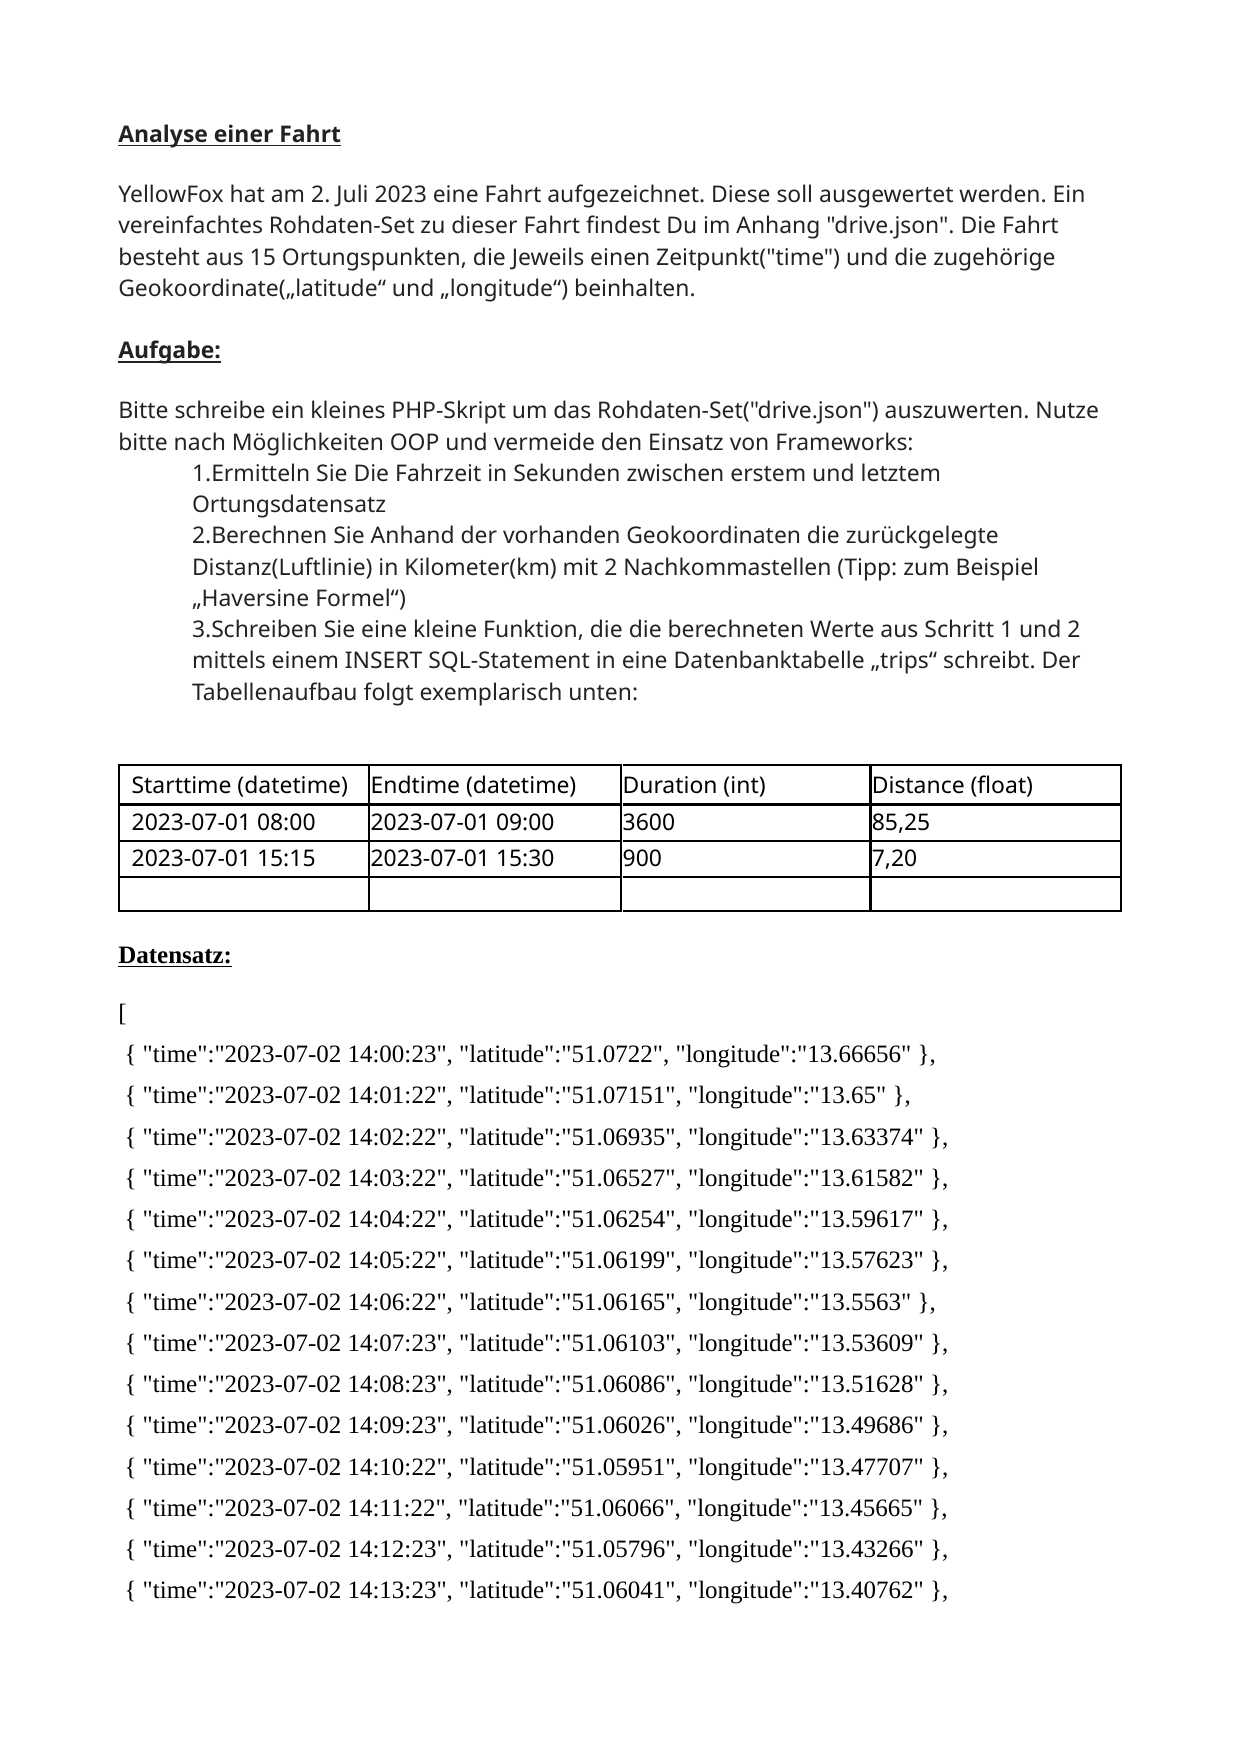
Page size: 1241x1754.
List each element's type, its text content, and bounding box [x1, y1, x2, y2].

text Aufgabe: [118, 303, 1122, 366]
table_header Endtime (datetime) [370, 766, 620, 803]
text YellowFox hat am 2. Juli 2023 eine Fahrt aufgezeichnet. Diese soll ausgewertet werden. Ein vereinfachtes Rohdaten-Set zu dieser Fahrt findest Du im Anhang "drive.json". Die Fahrt besteht aus 15 Ortungspunkten, die Jeweils einen Zeitpunkt("time") und die zugehörige Geokoordinate(„latitude“ und „longitude“) beinhalten. [118, 178, 1122, 303]
text { "time":"2023-07-02 14:11:22", "latitude":"51.06066", "longitude":"13.45665" }, [118, 1493, 1122, 1522]
text { "time":"2023-07-02 14:10:22", "latitude":"51.05951", "longitude":"13.47707" }, [118, 1452, 1122, 1481]
table_header Duration (int) [623, 766, 869, 803]
table_header Distance (float) [872, 766, 1120, 803]
text { "time":"2023-07-02 14:13:23", "latitude":"51.06041", "longitude":"13.40762" }, [118, 1576, 1122, 1604]
table_cell 2023-07-01 09:00 [370, 806, 620, 840]
table_cell 900 [623, 842, 869, 876]
text { "time":"2023-07-02 14:07:23", "latitude":"51.06103", "longitude":"13.53609" }, [118, 1328, 1122, 1357]
table_cell 2023-07-01 15:30 [370, 842, 620, 876]
text { "time":"2023-07-02 14:08:23", "latitude":"51.06086", "longitude":"13.51628" }, [118, 1369, 1122, 1398]
table_cell 85,25 [872, 806, 1120, 840]
text { "time":"2023-07-02 14:05:22", "latitude":"51.06199", "longitude":"13.57623" }, [118, 1246, 1122, 1274]
table_cell 2023-07-01 08:00 [120, 806, 368, 840]
list Schreiben Sie eine kleine Funktion, die die berechneten Werte aus Schritt 1 und 2 mittels einem INSERT SQL-Statement in eine Datenbanktabelle „trips“ schreibt. Der Tabellenaufbau folgt exemplarisch unten: [118, 613, 1122, 707]
text { "time":"2023-07-02 14:09:23", "latitude":"51.06026", "longitude":"13.49686" }, [118, 1411, 1122, 1439]
table_cell [872, 878, 1120, 910]
table_cell 7,20 [872, 842, 1120, 876]
table_cell [120, 878, 368, 910]
text Datensatz: [ [118, 912, 1122, 1027]
list Berechnen Sie Anhand der vorhanden Geokoordinaten die zurückgelegte Distanz(Luftlinie) in Kilometer(km) mit 2 Nachkommastellen (Tipp: zum Beispiel „Haversine Formel“) [118, 519, 1122, 613]
text { "time":"2023-07-02 14:12:23", "latitude":"51.05796", "longitude":"13.43266" }, [118, 1534, 1122, 1563]
table_cell [623, 878, 869, 910]
table_cell 3600 [623, 806, 869, 840]
table_cell [370, 878, 620, 910]
text { "time":"2023-07-02 14:02:22", "latitude":"51.06935", "longitude":"13.63374" }, [118, 1122, 1122, 1151]
list Ermitteln Sie Die Fahrzeit in Sekunden zwischen erstem und letztem Ortungsdatensatz [118, 457, 1122, 519]
text { "time":"2023-07-02 14:04:22", "latitude":"51.06254", "longitude":"13.59617" }, [118, 1204, 1122, 1233]
text { "time":"2023-07-02 14:00:23", "latitude":"51.0722", "longitude":"13.66656" }, [118, 1039, 1122, 1068]
table_cell 2023-07-01 15:15 [120, 842, 368, 876]
table_header Starttime (datetime) [120, 766, 368, 803]
text Bitte schreibe ein kleines PHP-Skript um das Rohdaten-Set("drive.json") auszuwerten. Nutze bitte nach Möglichkeiten OOP und vermeide den Einsatz von Frameworks: [118, 394, 1122, 457]
text { "time":"2023-07-02 14:01:22", "latitude":"51.07151", "longitude":"13.65" }, [118, 1081, 1122, 1109]
text { "time":"2023-07-02 14:03:22", "latitude":"51.06527", "longitude":"13.61582" }, [118, 1163, 1122, 1192]
text Analyse einer Fahrt [118, 118, 1122, 149]
text { "time":"2023-07-02 14:06:22", "latitude":"51.06165", "longitude":"13.5563" }, [118, 1287, 1122, 1316]
